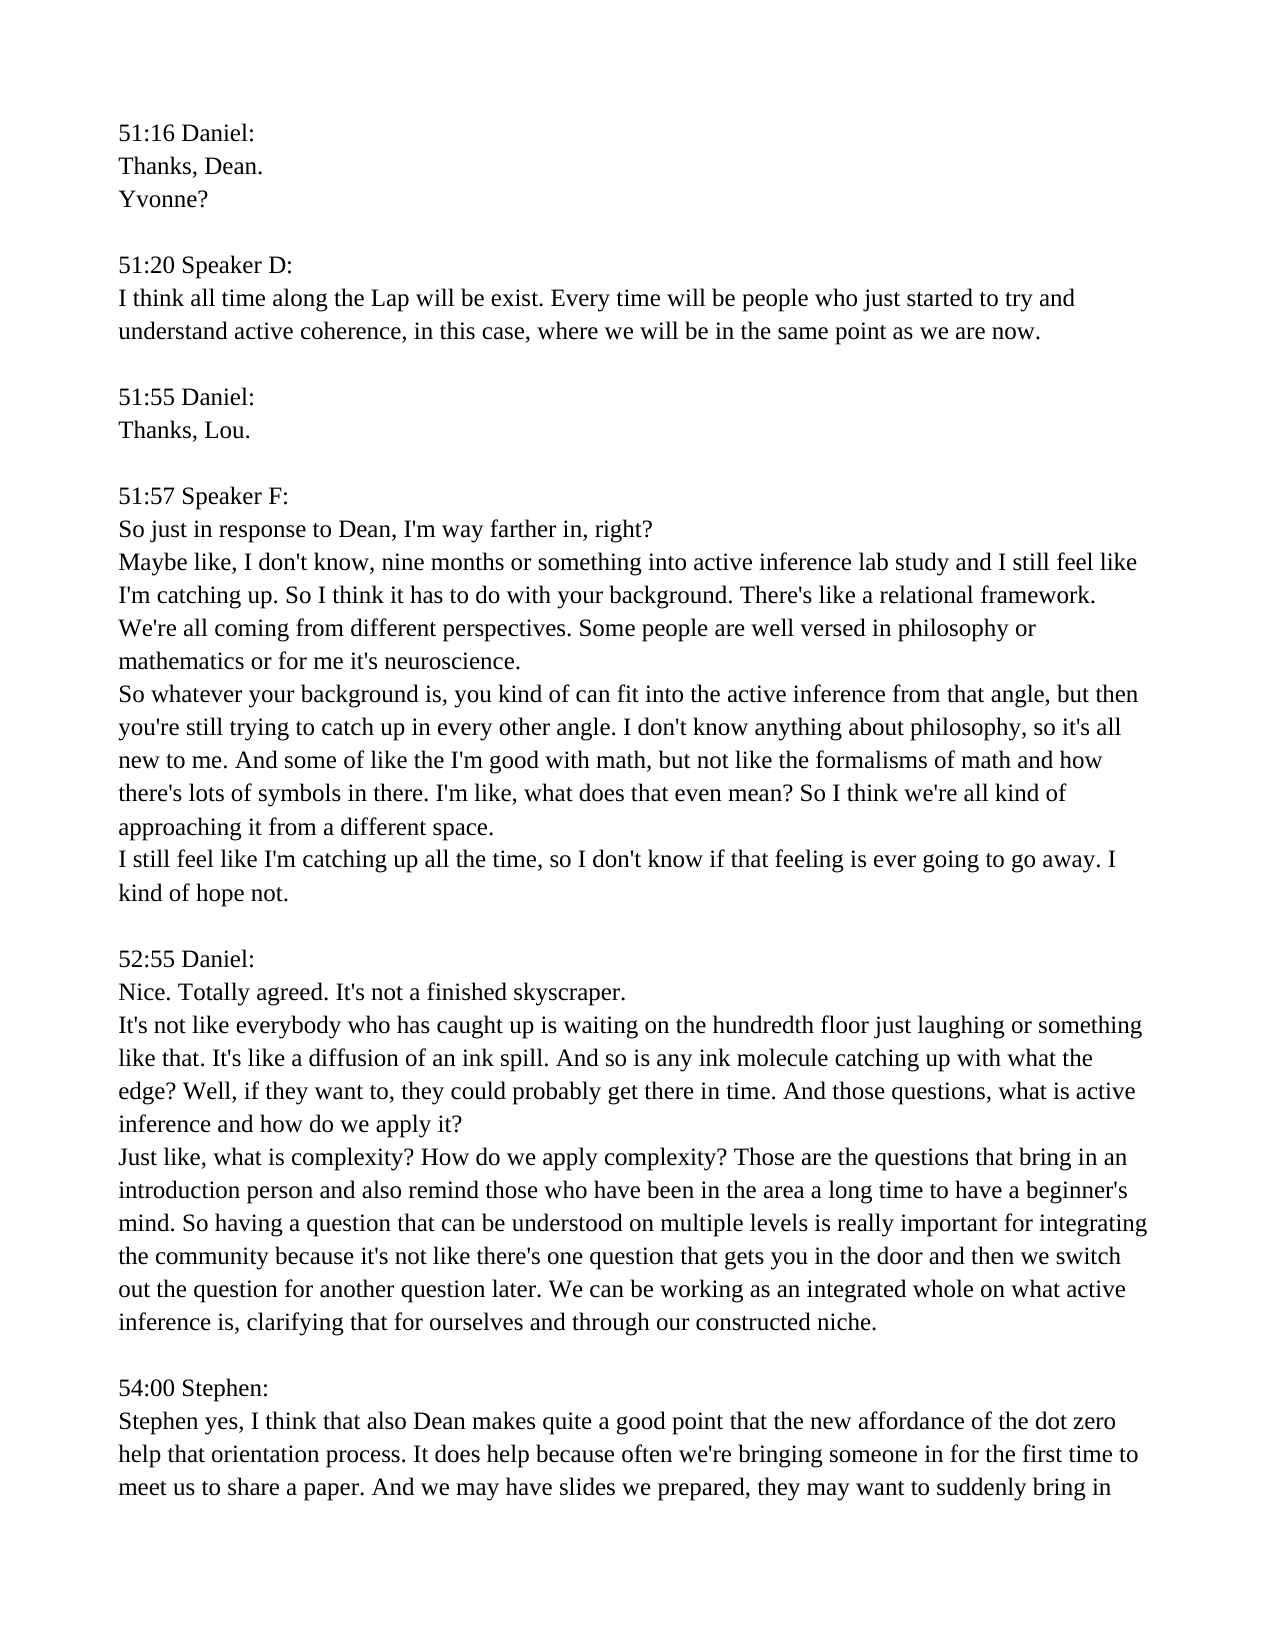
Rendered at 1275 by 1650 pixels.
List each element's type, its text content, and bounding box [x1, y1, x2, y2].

text Maybe like, I don't know, nine months or something into active inference lab study and I still feel like I'm catching up. So I think it has to do with your background. There's like a relational framework. We're all coming from different perspectives. Some people are well versed in philosophy or mathematics or for me it's neuroscience. [118, 547, 1157, 675]
text So whatever your background is, you kind of can fit into the active inference from that angle, but then you're still trying to catch up in every other angle. I don't know anything about philosophy, so it's all new to me. And some of like the I'm good with math, but not like the formalisms of math and how there's lots of symbols in there. I'm like, what does that even mean? So I think we're all kind of approaching it from a different space. [118, 679, 1157, 840]
text Thanks, Lou. [118, 415, 1157, 444]
text Yvonne? [118, 184, 1157, 213]
text 51:55 Daniel: [118, 382, 1157, 411]
text Just like, what is complexity? How do we apply complexity? Those are the questions that bring in an introduction person and also remind those who have been in the area a long time to have a beginner's mind. So having a question that can be understood on multiple levels is really important for integrating the community because it's not like there's one question that gets you in the door and then we switch out the question for another question later. We can be working as an integrated whole on what active inference is, clarifying that for ourselves and through our constructed niche. [118, 1142, 1157, 1336]
text 51:20 Speaker D: [118, 250, 1157, 279]
text So just in response to Dean, I'm way farther in, right? [118, 514, 1157, 543]
text I still feel like I'm catching up all the time, so I don't know if that feeling is ever going to go away. I kind of hope not. [118, 844, 1157, 906]
text 51:16 Daniel: [118, 118, 1157, 147]
text It's not like everybody who has caught up is waiting on the hundredth floor just laughing or something like that. It's like a diffusion of an ink spill. And so is any ink molecule catching up with what the edge? Well, if they want to, they could probably get there in time. And those questions, what is active inference and how do we apply it? [118, 1010, 1157, 1137]
text 51:57 Speaker F: [118, 481, 1157, 510]
text Stephen yes, I think that also Dean makes quite a good point that the new affordance of the dot zero help that orientation process. It does help because often we're bringing someone in for the first time to meet us to share a paper. And we may have slides we prepared, they may want to suddenly bring in [118, 1406, 1157, 1501]
text Thanks, Dean. [118, 151, 1157, 180]
text 52:55 Daniel: [118, 944, 1157, 972]
text Nice. Totally agreed. It's not a finished skyscraper. [118, 977, 1157, 1005]
text 54:00 Stephen: [118, 1373, 1157, 1402]
text I think all time along the Lap will be exist. Every time will be people who just started to try and understand active coherence, in this case, where we will be in the same point as we are now. [118, 283, 1157, 345]
